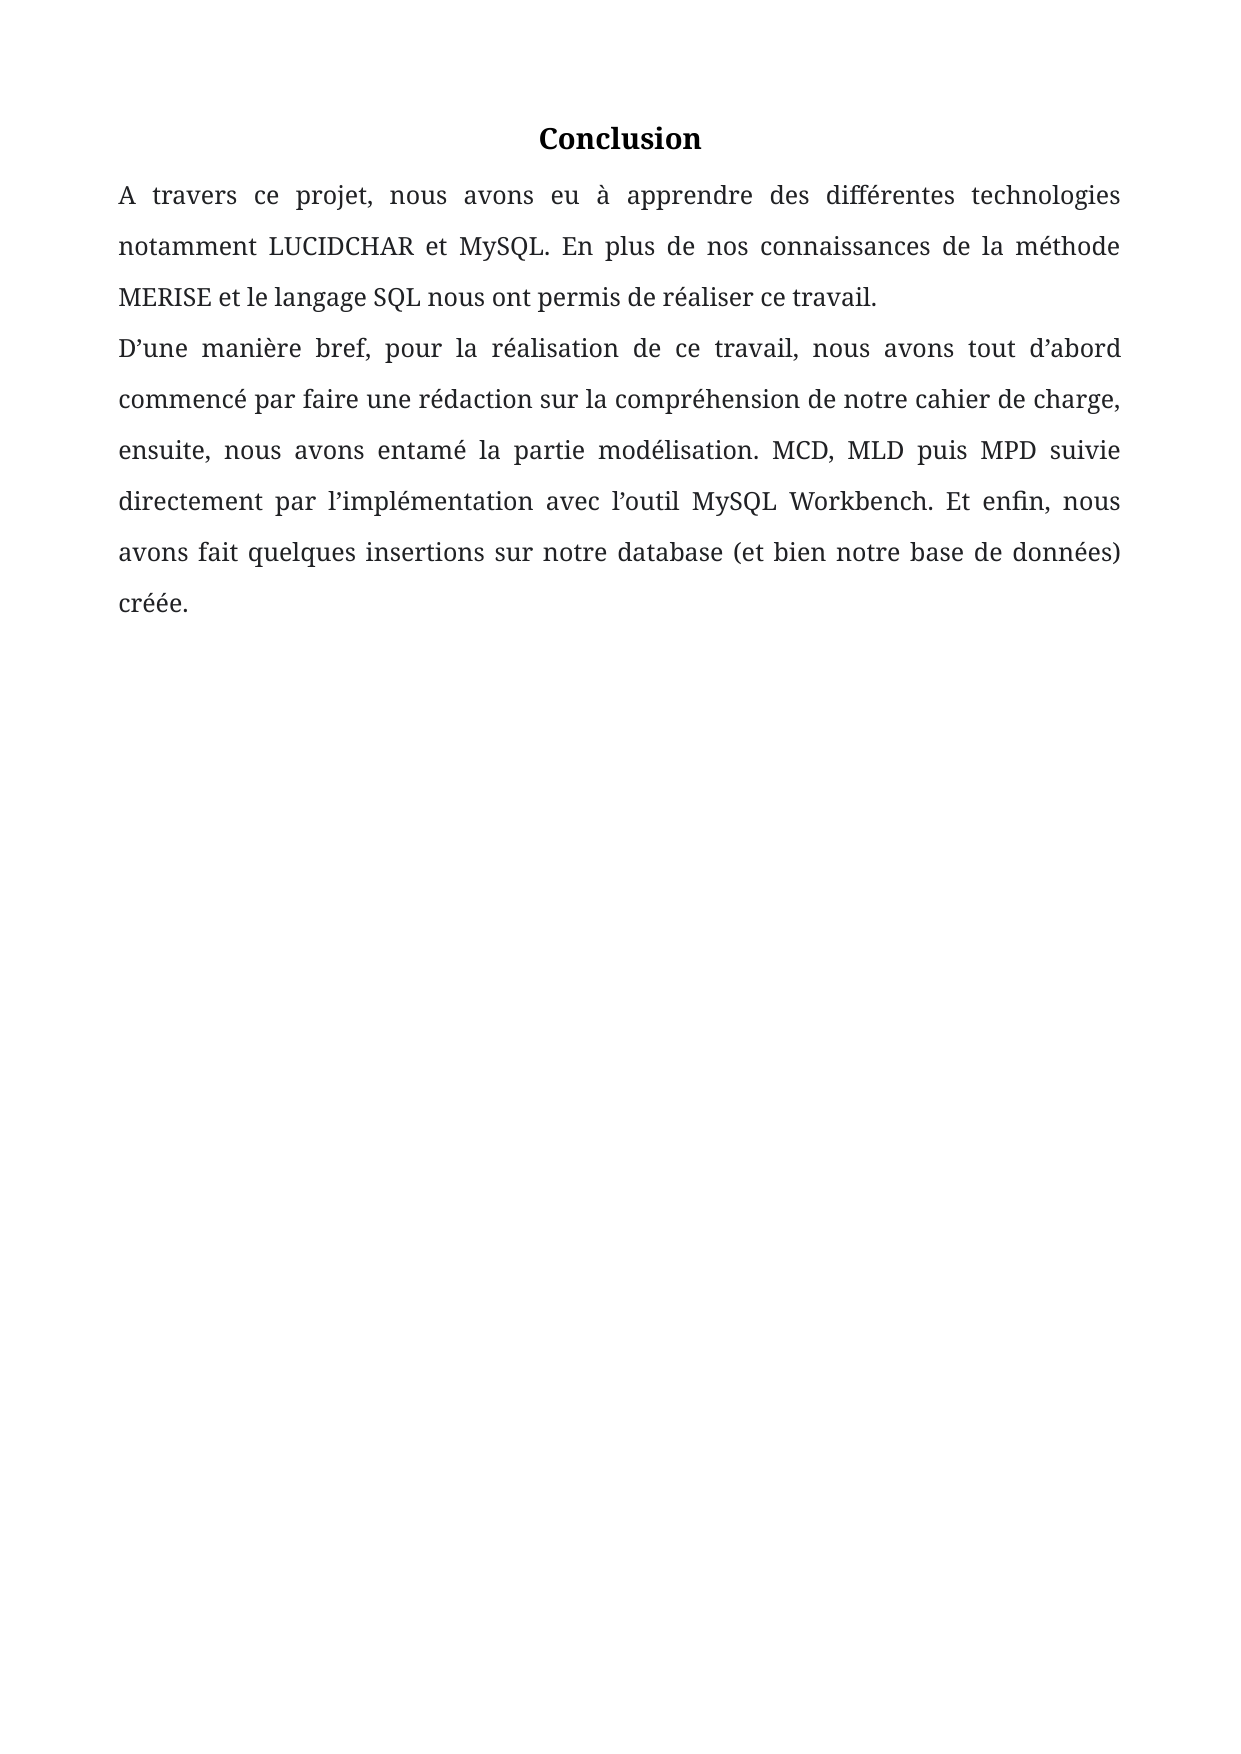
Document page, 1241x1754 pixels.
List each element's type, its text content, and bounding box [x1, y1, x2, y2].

text A travers ce projet, nous avons eu à apprendre des différentes technologies notamment LUCIDCHAR et MySQL. En plus de nos connaissances de la méthode MERISE et le langage SQL nous ont permis de réaliser ce travail. [118, 178, 1122, 314]
text Conclusion [118, 118, 1122, 158]
text D’une manière bref, pour la réalisation de ce travail, nous avons tout d’abord commencé par faire une rédaction sur la compréhension de notre cahier de charge, ensuite, nous avons entamé la partie modélisation. MCD, MLD puis MPD suivie directement par l’implémentation avec l’outil MySQL Workbench. Et enfin, nous avons fait quelques insertions sur notre database (et bien notre base de données) créée. [118, 331, 1122, 620]
